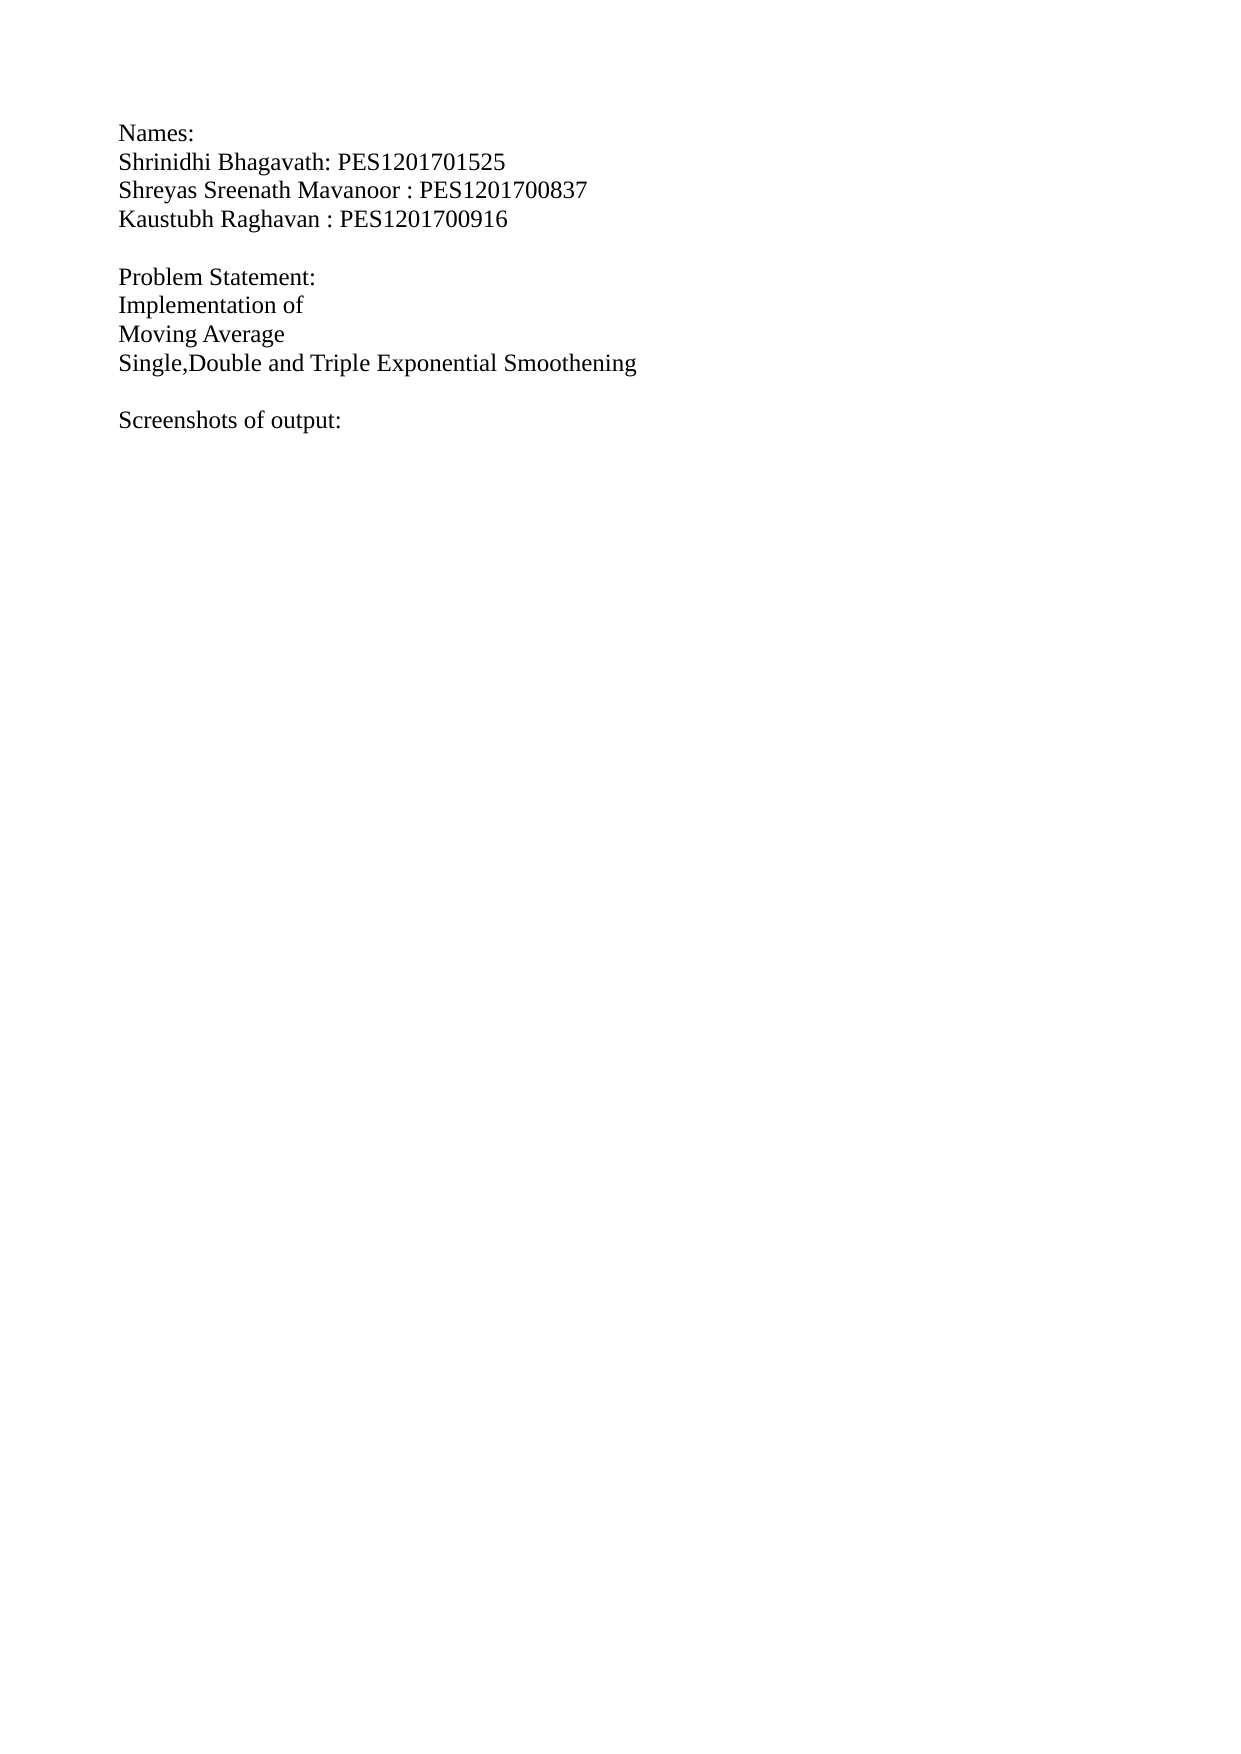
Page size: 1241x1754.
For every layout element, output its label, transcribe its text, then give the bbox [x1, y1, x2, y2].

text Single,Double and Triple Exponential Smoothening [118, 348, 1122, 377]
text Screenshots of output: [118, 406, 1122, 434]
text Problem Statement: [118, 262, 1122, 291]
text Kaustubh Raghavan : PES1201700916 [118, 204, 1122, 233]
text Moving Average [118, 319, 1122, 348]
text Implementation of [118, 291, 1122, 319]
text Shrinidhi Bhagavath: PES1201701525 [118, 147, 1122, 176]
text Names: [118, 118, 1122, 147]
text Shreyas Sreenath Mavanoor : PES1201700837 [118, 176, 1122, 204]
